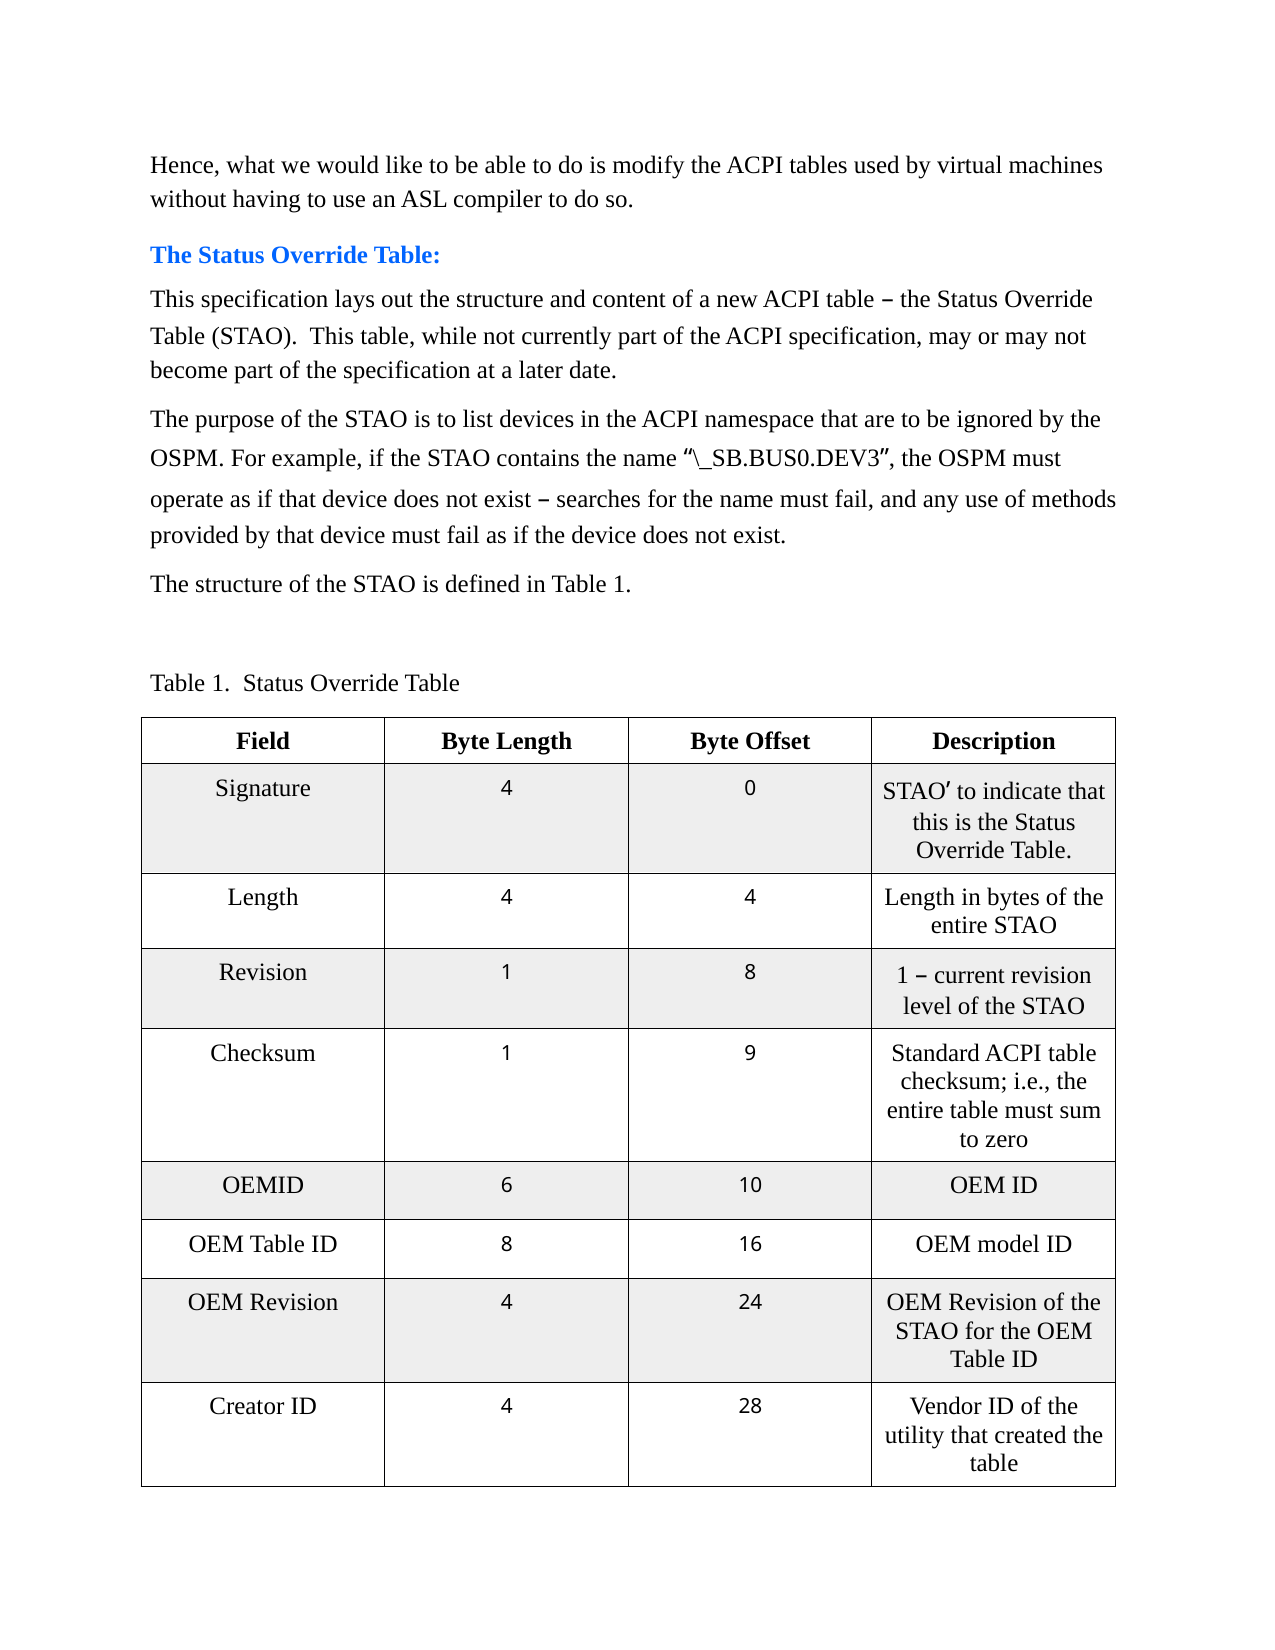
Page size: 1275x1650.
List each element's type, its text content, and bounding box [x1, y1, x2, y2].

table_cell Signature [142, 764, 384, 872]
table_cell Length in bytes of the entire STAO [872, 874, 1115, 948]
table_cell 8 [385, 1220, 628, 1278]
text Hence, what we would like to be able to do is modify the ACPI tables used by virtual machines without having to use an ASL compiler to do so. [150, 150, 1125, 213]
table_cell OEMID [142, 1162, 384, 1219]
table_cell Revision [142, 949, 384, 1028]
table_cell Creator ID [142, 1383, 384, 1486]
table_cell 0 [629, 764, 871, 872]
table_cell 1 [385, 949, 628, 1028]
text Table 1. Status Override Table [150, 668, 1125, 696]
table_cell OEM Revision [142, 1279, 384, 1382]
table_cell OEM model ID [872, 1220, 1115, 1278]
table_cell 4 [385, 1383, 628, 1486]
table_cell Checksum [142, 1029, 384, 1161]
text The purpose of the STAO is to list devices in the ACPI namespace that are to be ignored by the OSPM. For example, if the STAO contains the name “\_SB.BUS0.DEV3”, the OSPM must operate as if that device does not exist – searches for the name must fail, and any use of methods provided by that device must fail as if the device does not exist. [150, 404, 1125, 549]
table_cell OEM Revision of the STAO for the OEM Table ID [872, 1279, 1115, 1382]
table_cell 4 [385, 874, 628, 948]
text This specification lays out the structure and content of a new ACPI table – the Status Override Table (STAO). This table, while not currently part of the ACPI specification, may or may not become part of the specification at a later date. [150, 281, 1125, 384]
table_cell 28 [629, 1383, 871, 1486]
table_cell Length [142, 874, 384, 948]
table_cell 4 [629, 874, 871, 948]
table_cell 9 [629, 1029, 871, 1161]
table_header Description [872, 718, 1115, 763]
table_cell 4 [385, 1279, 628, 1382]
table_cell Vendor ID of the utility that created the table [872, 1383, 1115, 1486]
table_header Byte Offset [629, 718, 871, 763]
text The Status Override Table: [150, 240, 1125, 268]
table_cell OEM Table ID [142, 1220, 384, 1278]
table_cell 10 [629, 1162, 871, 1219]
table_header Byte Length [385, 718, 628, 763]
table_cell Standard ACPI table checksum; i.e., the entire table must sum to zero [872, 1029, 1115, 1161]
table_cell STAO’ to indicate that this is the Status Override Table. [872, 764, 1115, 872]
table_cell 16 [629, 1220, 871, 1278]
table_cell 4 [385, 764, 628, 872]
table_cell OEM ID [872, 1162, 1115, 1219]
table_cell 1 [385, 1029, 628, 1161]
table_cell 6 [385, 1162, 628, 1219]
table_cell 24 [629, 1279, 871, 1382]
table_header Field [142, 718, 384, 763]
table_cell 8 [629, 949, 871, 1028]
text The structure of the STAO is defined in Table 1. [150, 569, 1125, 598]
table_cell 1 – current revision level of the STAO [872, 949, 1115, 1028]
